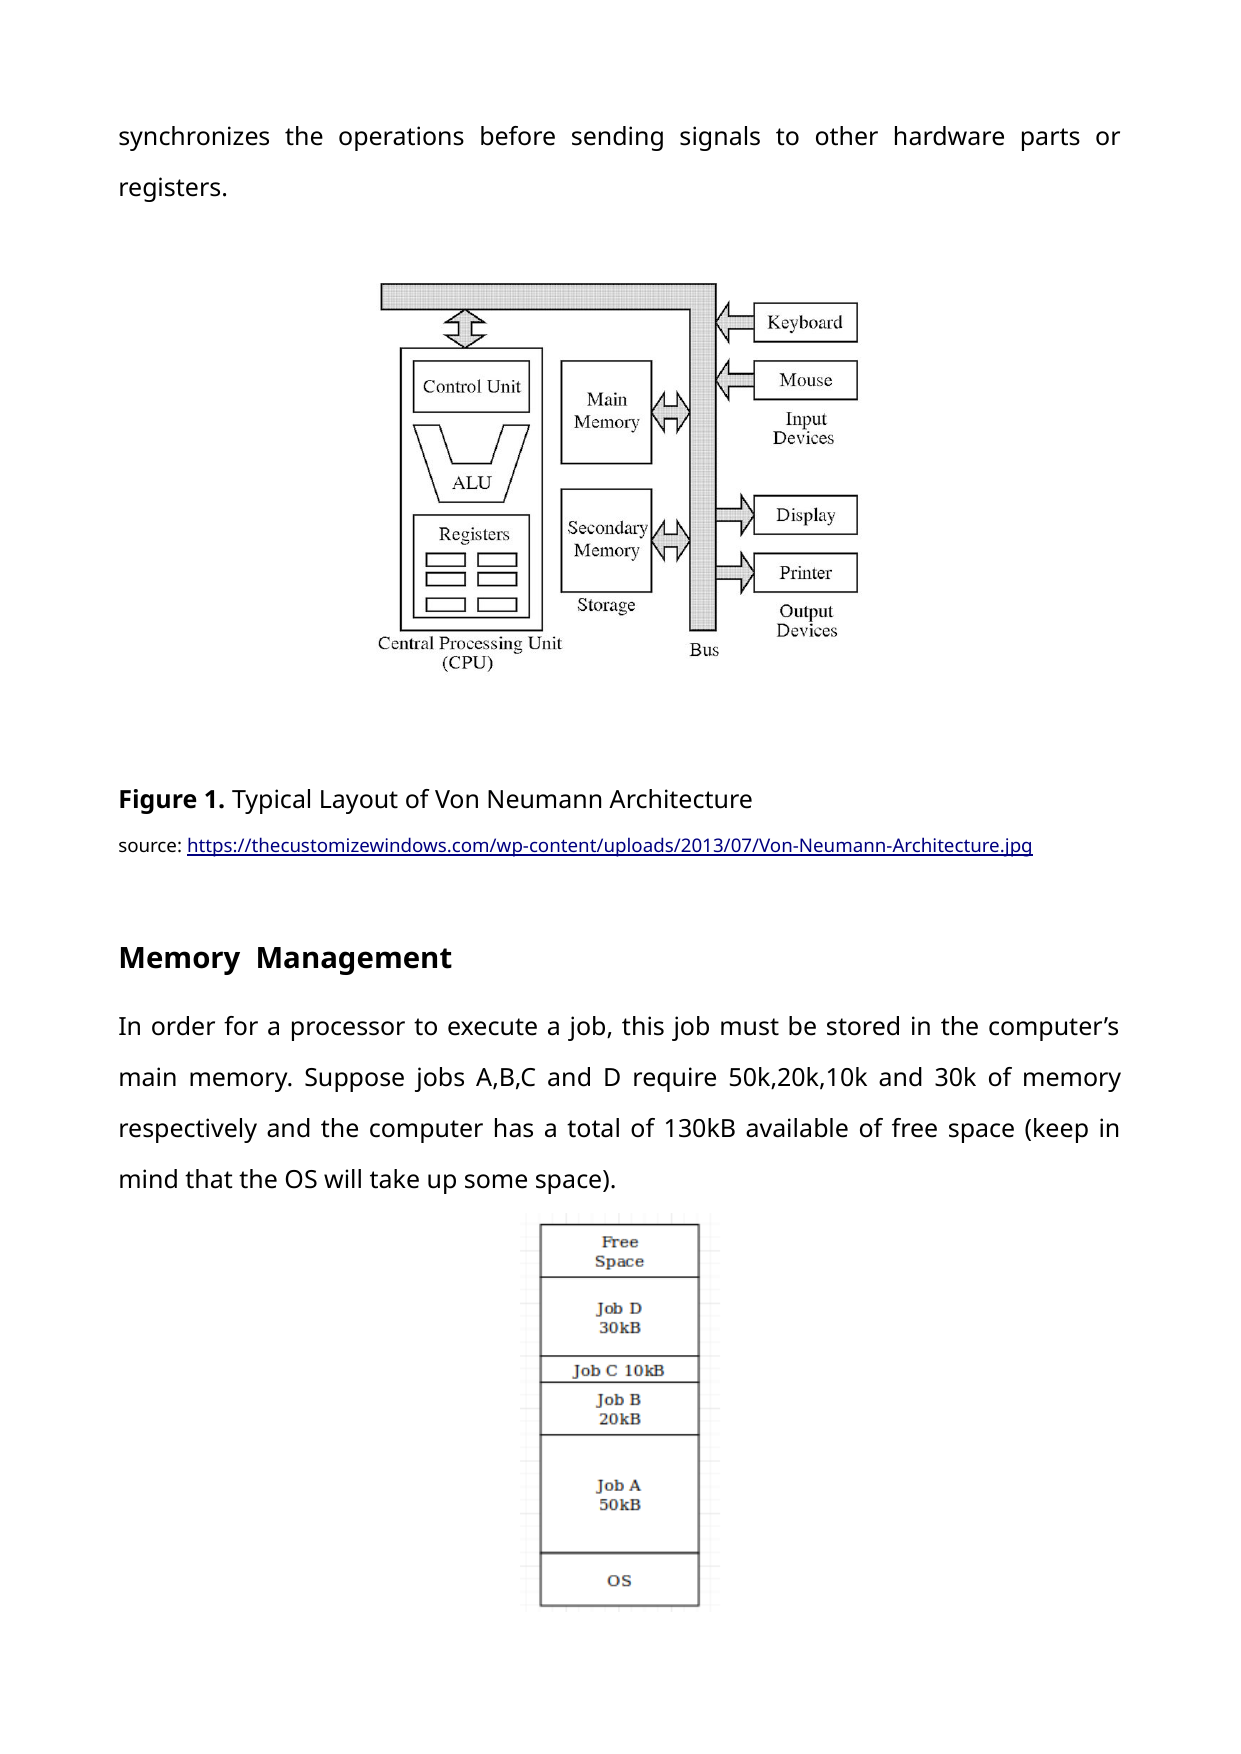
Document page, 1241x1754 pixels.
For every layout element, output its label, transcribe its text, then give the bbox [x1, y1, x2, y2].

text In order for a processor to execute a job, this job must be stored in the computer’s main memory. Suppose jobs A,B,C and D require 50k,20k,10k and 30k of memory respectively and the computer has a total of 130kB available of free space (keep in mind that the OS will take up some space). [118, 1009, 1122, 1196]
text Figure 1. Typical Layout of Von Neumann Architecture [118, 782, 1122, 816]
text source: https://thecustomizewindows.com/wp-content/uploads/2013/07/Von-Neumann-Architecture.jpg [118, 833, 1122, 858]
subtitle Memory Management [118, 937, 1122, 977]
picture [520, 1213, 721, 1612]
text synchronizes the operations before sending signals to other hardware parts or registers. [118, 118, 1122, 203]
picture [370, 271, 870, 676]
